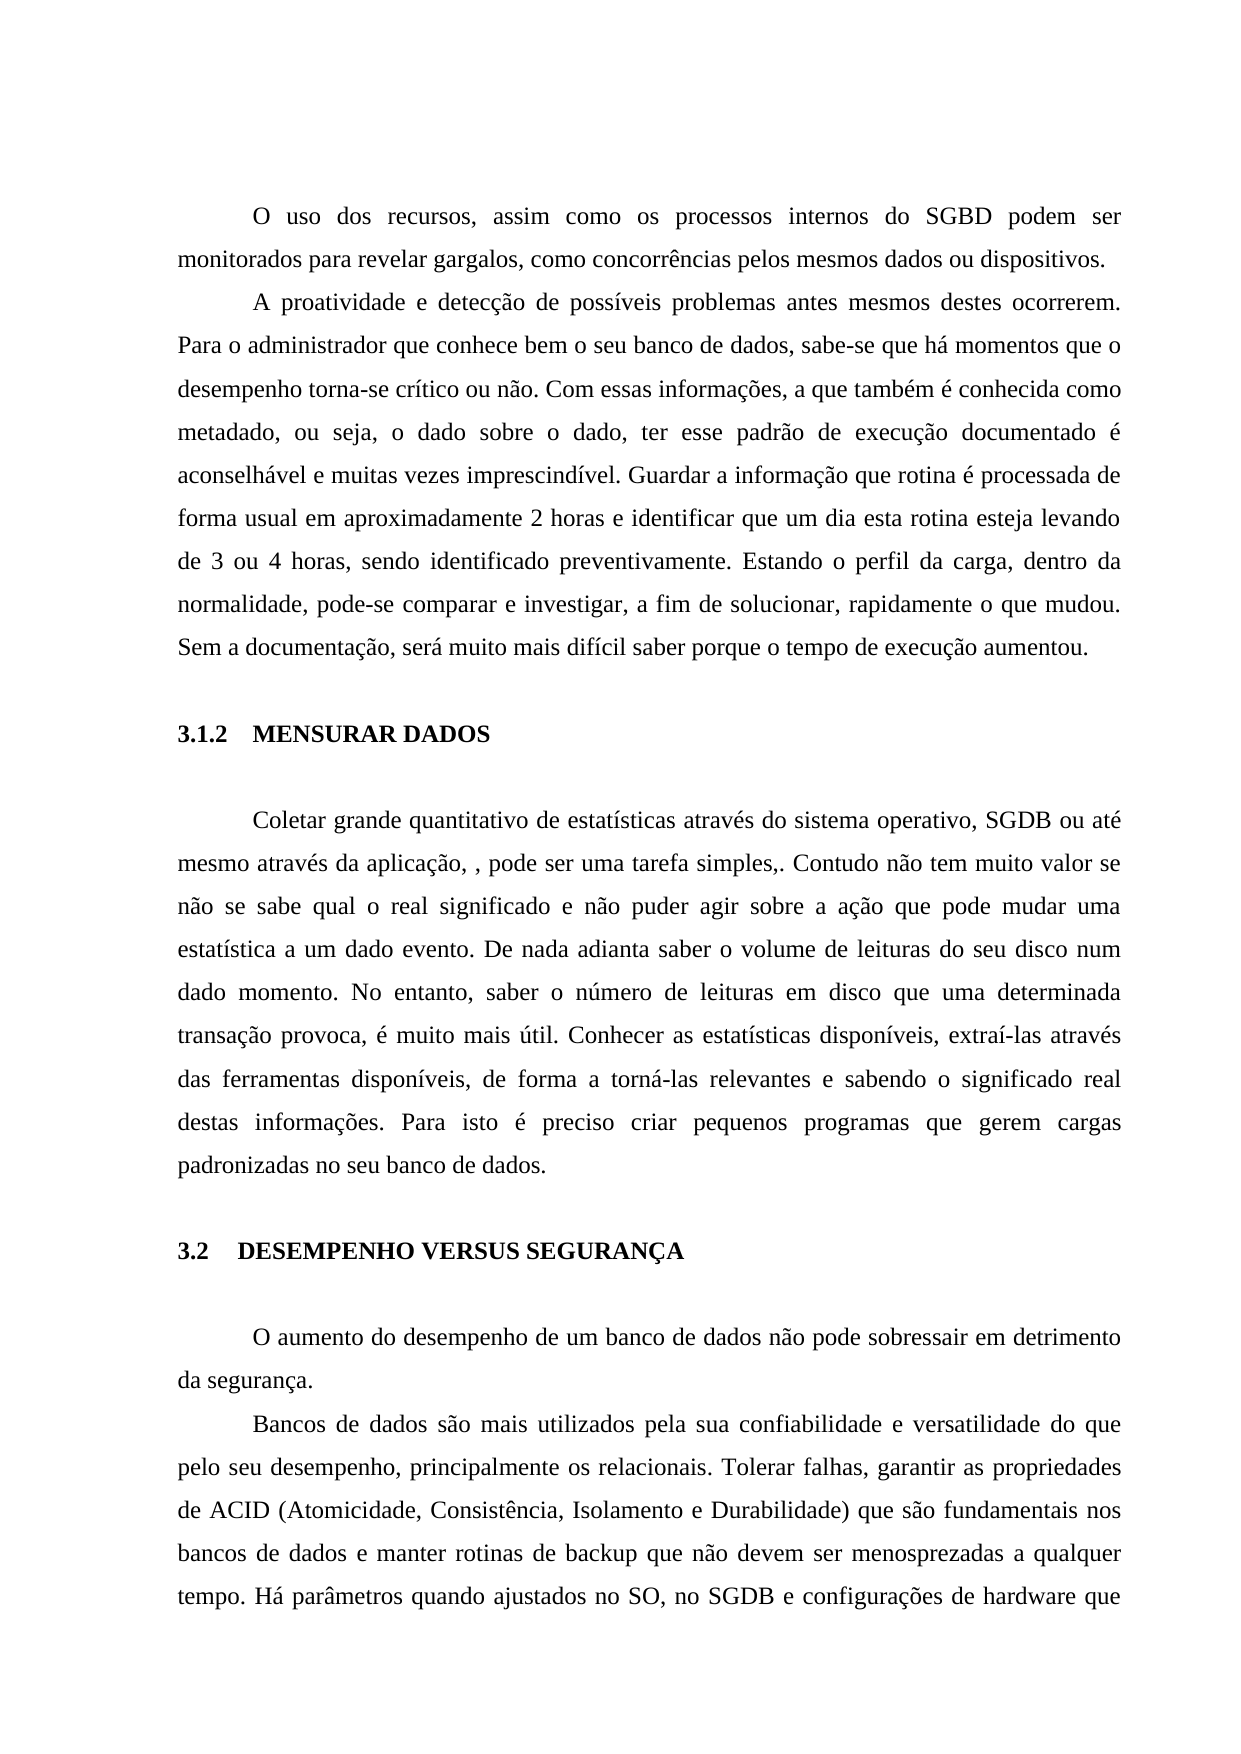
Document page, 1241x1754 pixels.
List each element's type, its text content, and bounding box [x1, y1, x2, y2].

text O aumento do desempenho de um banco de dados não pode sobressair em detrimento da segurança. [177, 1322, 1122, 1394]
subtitle MENSURAR DADOS [177, 719, 1122, 747]
text Coletar grande quantitativo de estatísticas através do sistema operativo, SGDB ou até mesmo através da aplicação, , pode ser uma tarefa simples,. Contudo não tem muito valor se não se sabe qual o real significado e não puder agir sobre a ação que pode mudar uma estatística a um dado evento. De nada adianta saber o volume de leituras do seu disco num dado momento. No entanto, saber o número de leituras em disco que uma determinada transação provoca, é muito mais útil. Conhecer as estatísticas disponíveis, extraí-las através das ferramentas disponíveis, de forma a torná-las relevantes e sabendo o significado real destas informações. Para isto é preciso criar pequenos programas que gerem cargas padronizadas no seu banco de dados. [177, 805, 1122, 1179]
subtitle DESEMPENHO VERSUS SEGURANÇA [177, 1236, 1122, 1265]
text O uso dos recursos, assim como os processos internos do SGBD podem ser monitorados para revelar gargalos, como concorrências pelos mesmos dados ou dispositivos. [177, 201, 1122, 273]
text A proatividade e detecção de possíveis problemas antes mesmos destes ocorrerem. Para o administrador que conhece bem o seu banco de dados, sabe-se que há momentos que o desempenho torna-se crítico ou não. Com essas informações, a que também é conhecida como metadado, ou seja, o dado sobre o dado, ter esse padrão de execução documentado é aconselhável e muitas vezes imprescindível. Guardar a informação que rotina é processada de forma usual em aproximadamente 2 horas e identificar que um dia esta rotina esteja levando de 3 ou 4 horas, sendo identificado preventivamente. Estando o perfil da carga, dentro da normalidade, pode-se comparar e investigar, a fim de solucionar, rapidamente o que mudou. Sem a documentação, será muito mais difícil saber porque o tempo de execução aumentou. [177, 287, 1122, 661]
text Bancos de dados são mais utilizados pela sua confiabilidade e versatilidade do que pelo seu desempenho, principalmente os relacionais. Tolerar falhas, garantir as propriedades de ACID (Atomicidade, Consistência, Isolamento e Durabilidade) que são fundamentais nos bancos de dados e manter rotinas de backup que não devem ser menosprezadas a qualquer tempo. Há parâmetros quando ajustados no SO, no SGDB e configurações de hardware que [177, 1409, 1122, 1610]
